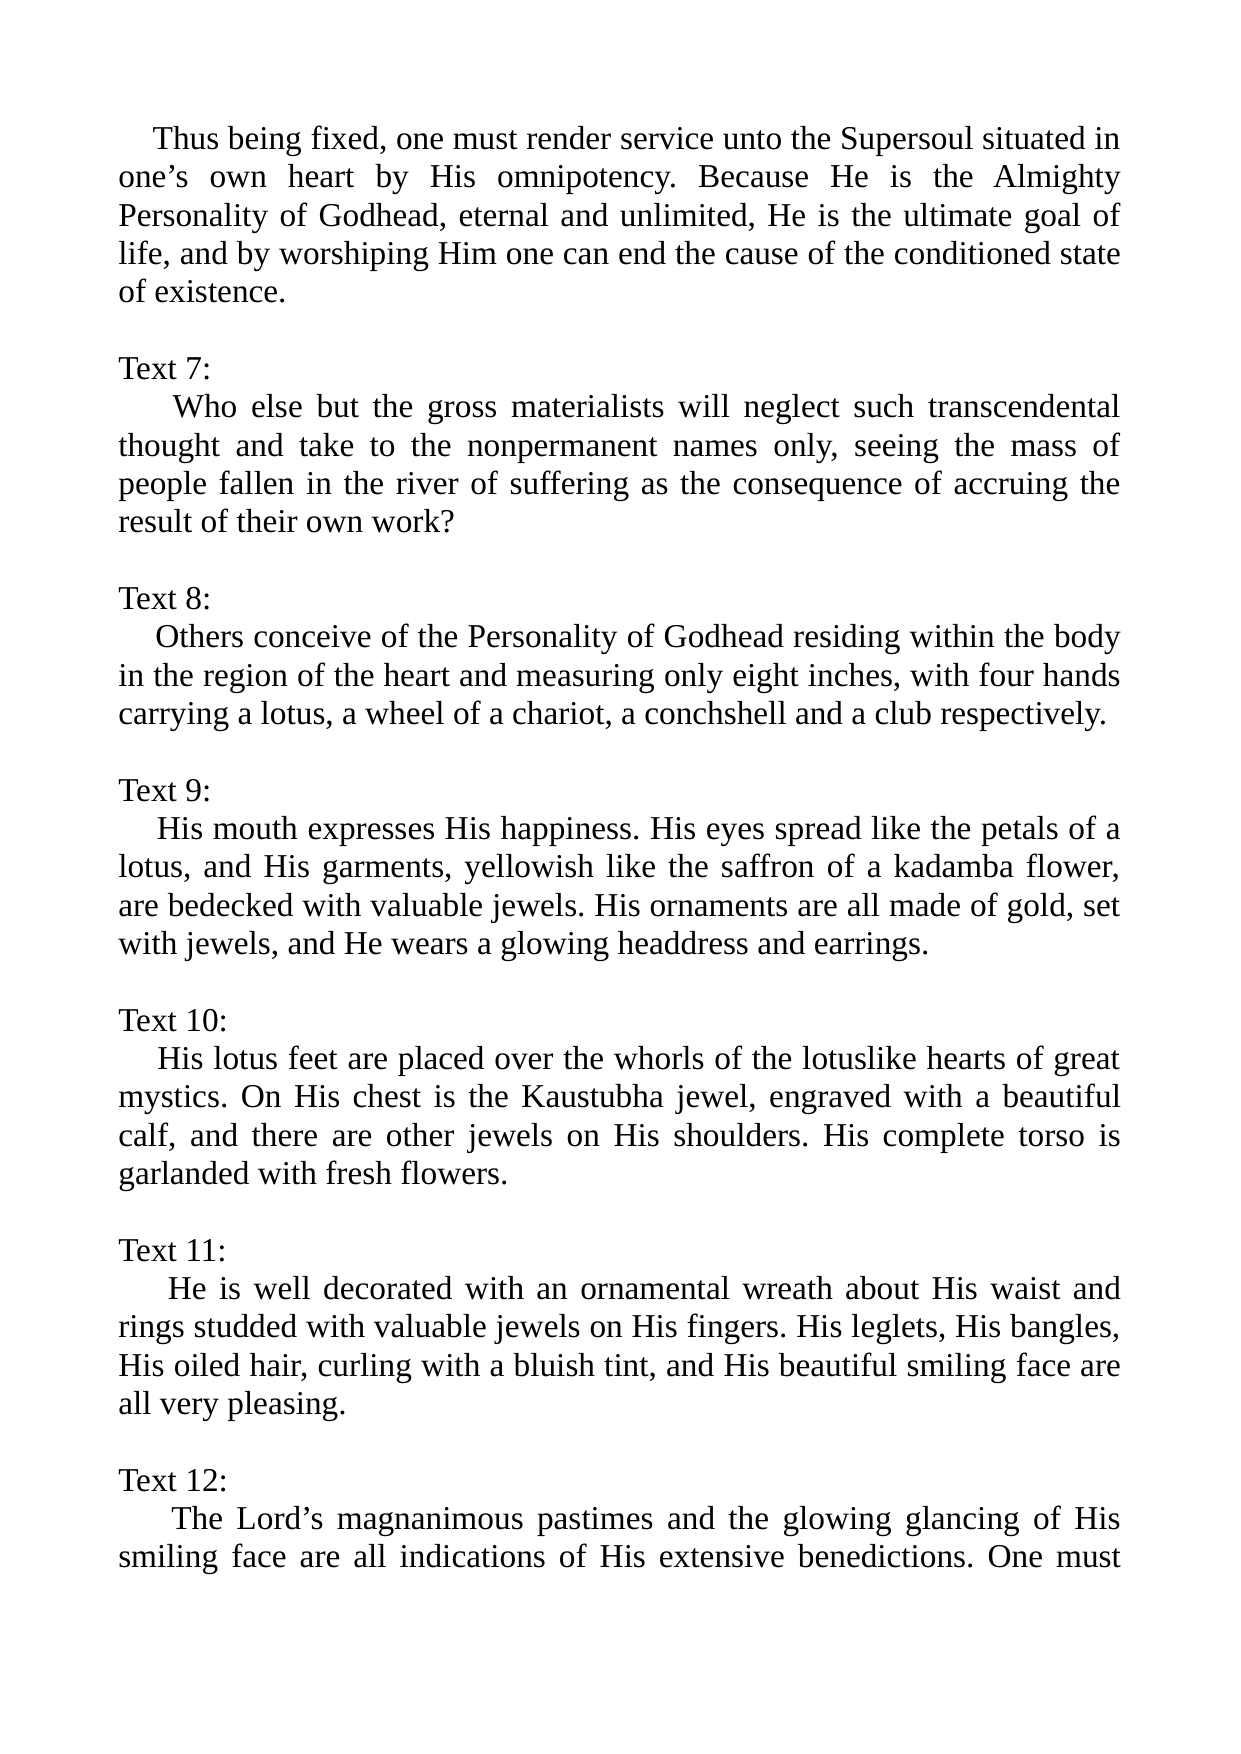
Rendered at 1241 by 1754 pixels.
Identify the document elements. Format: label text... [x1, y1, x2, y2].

text Text 7: [118, 348, 1122, 386]
text Text 12: [118, 1460, 1122, 1498]
text Text 10: [118, 1000, 1122, 1038]
text His mouth expresses His happiness. His eyes spread like the petals of a lotus, and His garments, yellowish like the saffron of a kadamba flower, are bedecked with valuable jewels. His ornaments are all made of gold, set with jewels, and He wears a glowing headdress and earrings. [118, 808, 1122, 961]
text Text 11: [118, 1230, 1122, 1268]
text He is well decorated with an ornamental wreath about His waist and rings studded with valuable jewels on His fingers. His leglets, His bangles, His oiled hair, curling with a bluish tint, and His beautiful smiling face are all very pleasing. [118, 1268, 1122, 1421]
text Text 8: [118, 578, 1122, 616]
text Text 9: [118, 770, 1122, 808]
text The Lord’s magnanimous pastimes and the glowing glancing of His smiling face are all indications of His extensive benedictions. One must [118, 1498, 1122, 1575]
text Who else but the gross materialists will neglect such transcendental thought and take to the nonpermanent names only, seeing the mass of people fallen in the river of suffering as the consequence of accruing the result of their own work? [118, 386, 1122, 540]
text His lotus feet are placed over the whorls of the lotuslike hearts of great mystics. On His chest is the Kaustubha jewel, engraved with a beautiful calf, and there are other jewels on His shoulders. His complete torso is garlanded with fresh flowers. [118, 1038, 1122, 1191]
text Others conceive of the Personality of Godhead residing within the body in the region of the heart and measuring only eight inches, with four hands carrying a lotus, a wheel of a chariot, a conchshell and a club respectively. [118, 616, 1122, 731]
text Thus being fixed, one must render service unto the Supersoul situated in one’s own heart by His omnipotency. Because He is the Almighty Personality of Godhead, eternal and unlimited, He is the ultimate goal of life, and by worshiping Him one can end the cause of the conditioned state of existence. [118, 118, 1122, 310]
